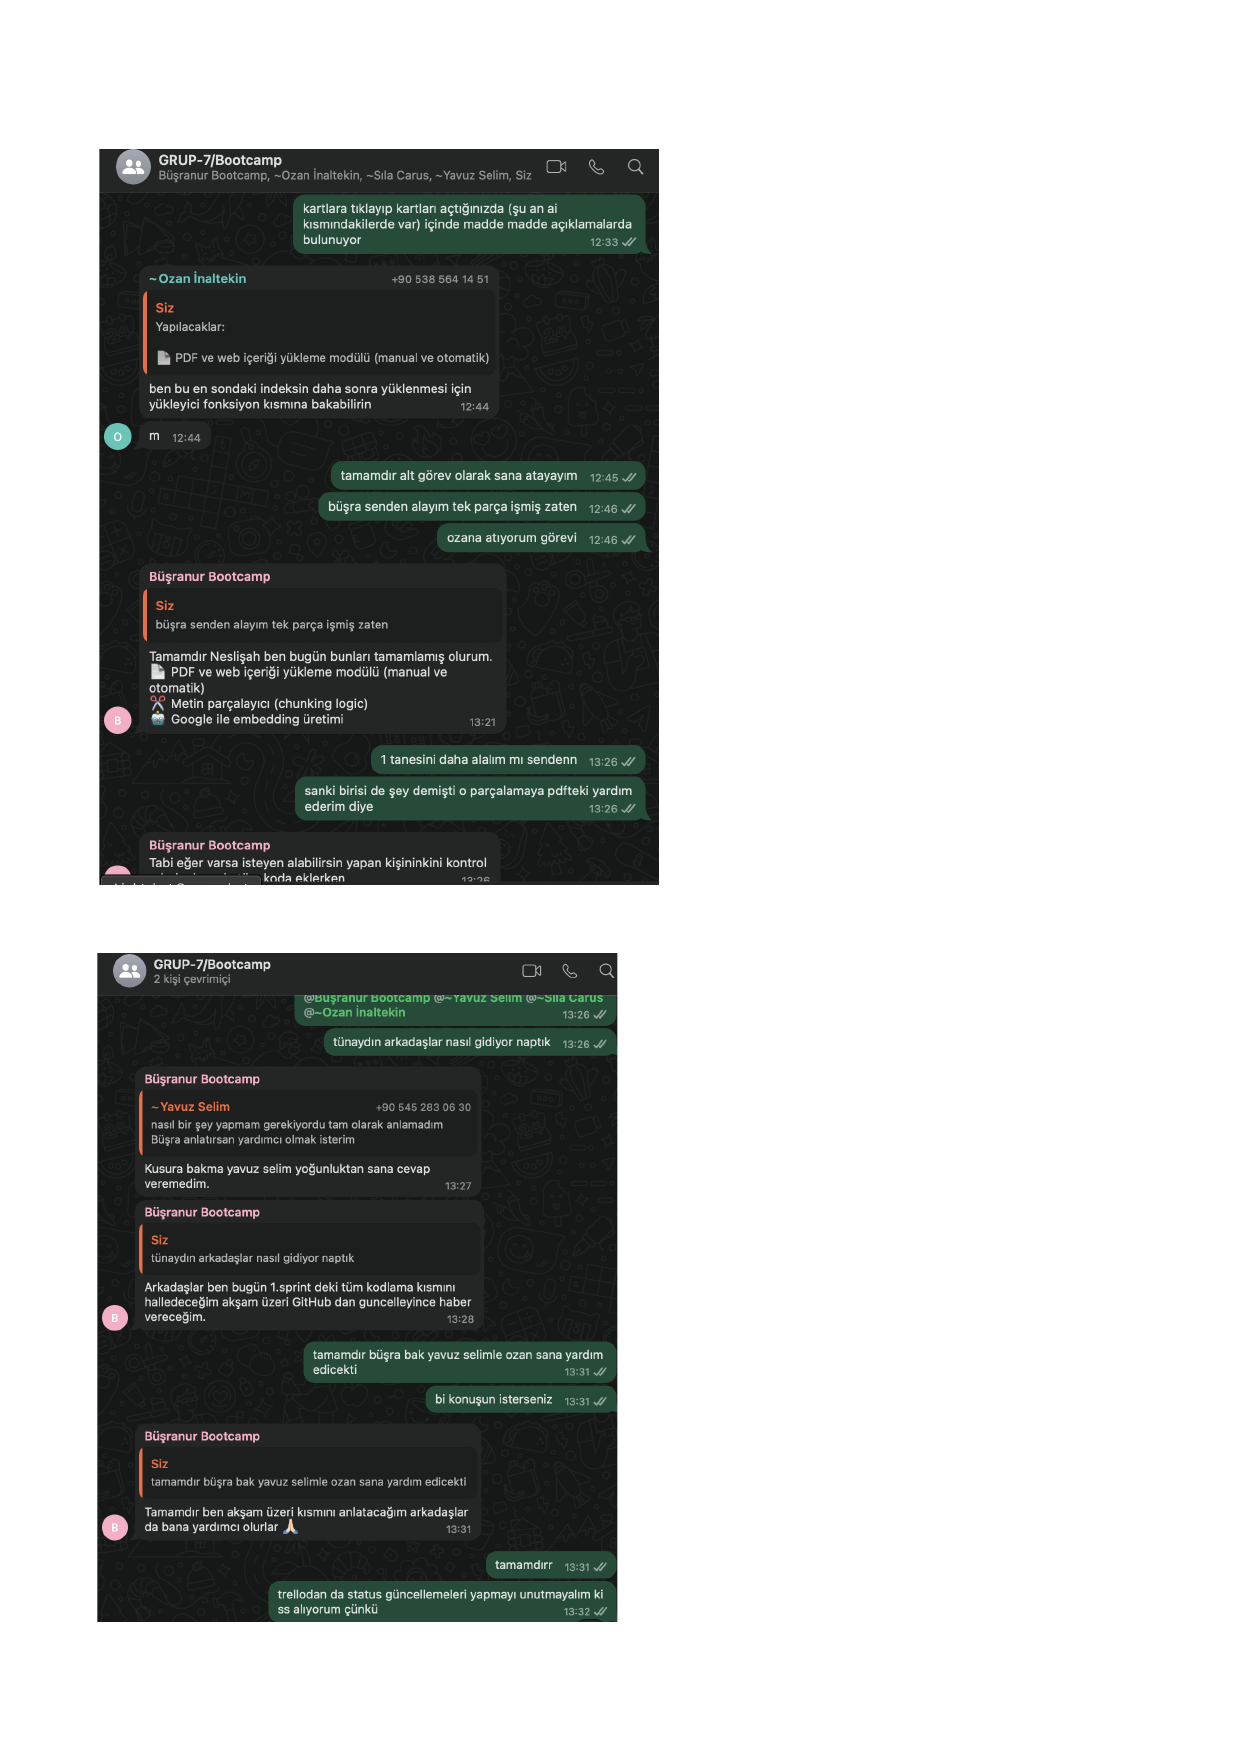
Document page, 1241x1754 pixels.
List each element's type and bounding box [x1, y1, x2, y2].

picture [97, 953, 618, 1622]
picture [99, 149, 659, 885]
